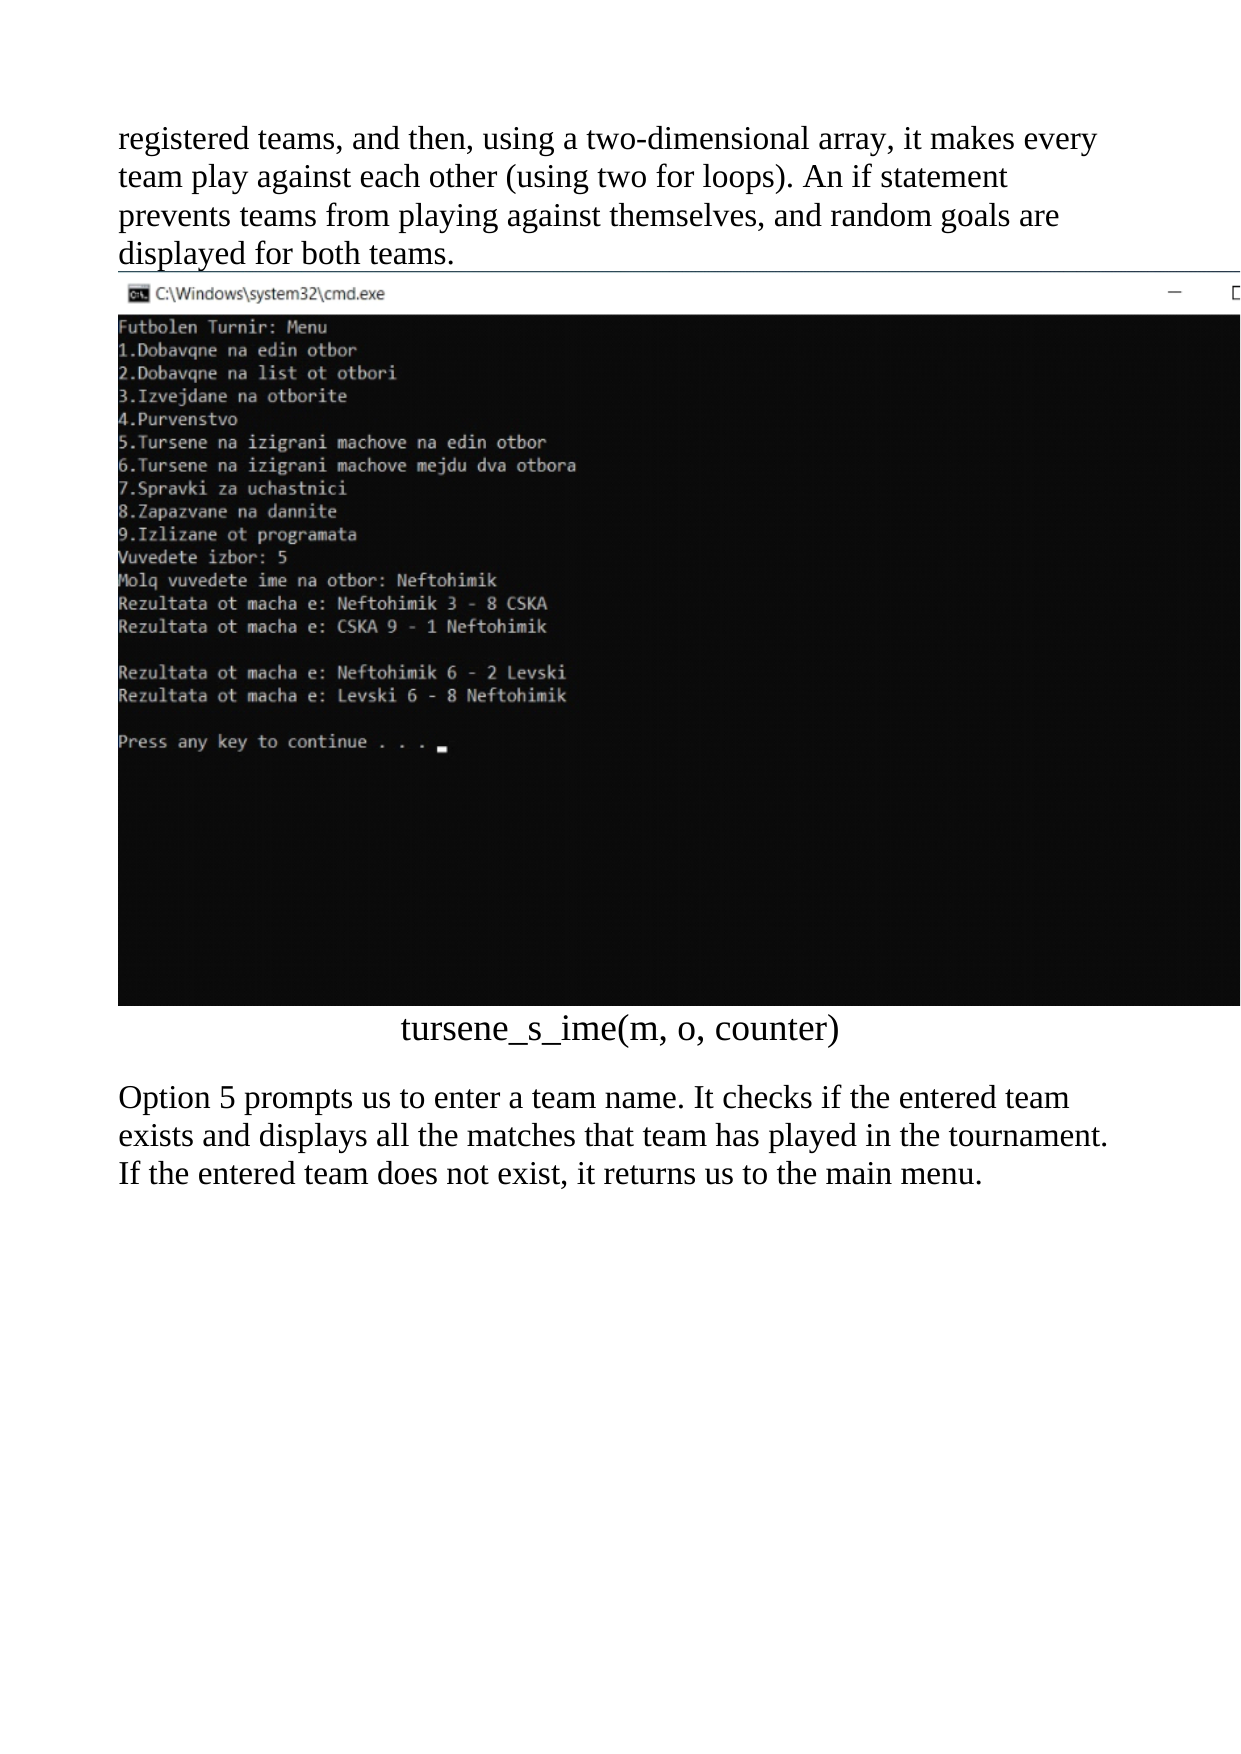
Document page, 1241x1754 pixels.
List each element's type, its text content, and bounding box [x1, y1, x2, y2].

text tursene_s_ime(m, o, counter) [118, 1006, 1122, 1049]
text registered teams, and then, using a two-dimensional array, it makes every team play against each other (using two for loops). An if statement prevents teams from playing against themselves, and random goals are displayed for both teams. [118, 118, 1122, 271]
text Option 5 prompts us to enter a team name. It checks if the entered team exists and displays all the matches that team has played in the tournament. If the entered team does not exist, it returns us to the main menu. [118, 1077, 1122, 1192]
